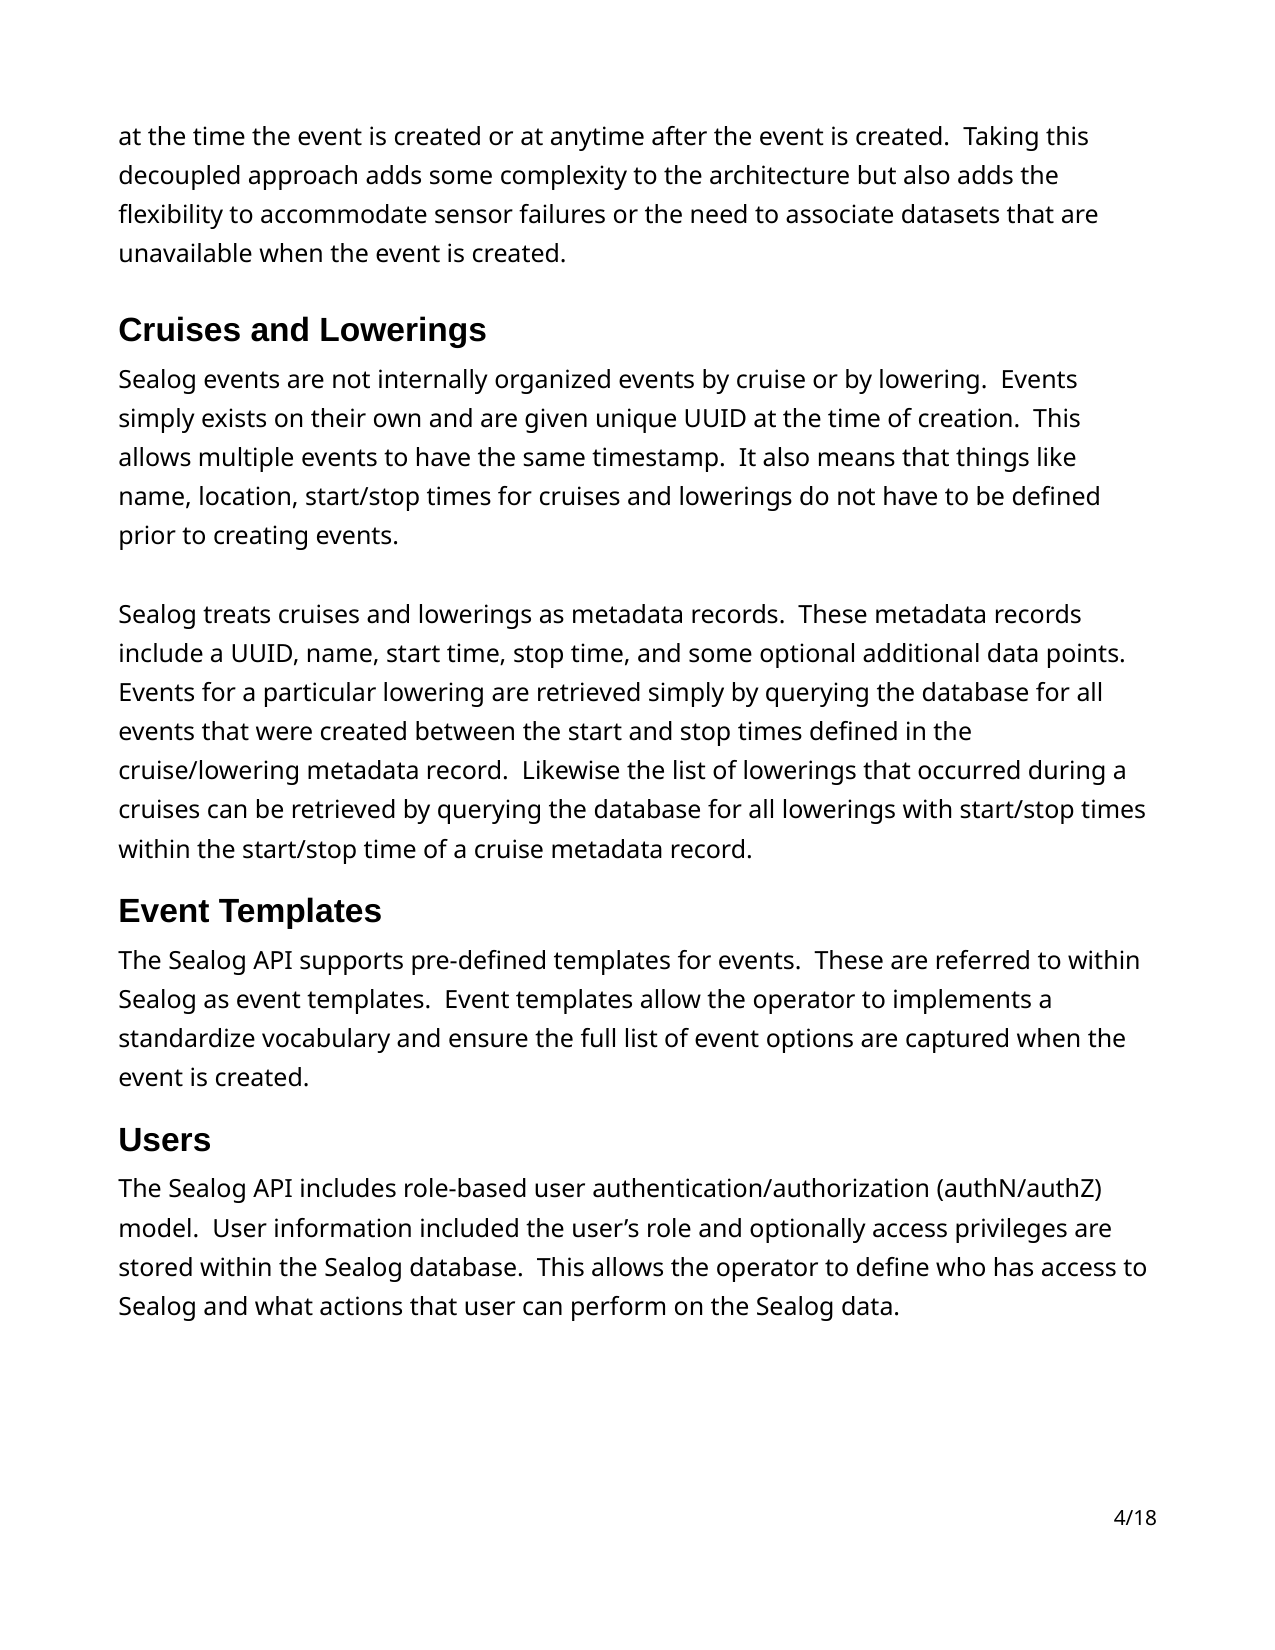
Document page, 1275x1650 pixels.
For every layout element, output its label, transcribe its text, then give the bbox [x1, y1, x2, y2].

text Sealog treats cruises and lowerings as metadata records. These metadata records include a UUID, name, start time, stop time, and some optional additional data points. Events for a particular lowering are retrieved simply by querying the database for all events that were created between the start and stop times defined in the cruise/lowering metadata record. Likewise the list of lowerings that occurred during a cruises can be retrieved by querying the database for all lowerings with start/stop times within the start/stop time of a cruise metadata record. [118, 596, 1157, 865]
text The Sealog API includes role-based user authentication/authorization (authN/authZ) model. User information included the user’s role and optionally access privileges are stored within the Sealog database. This allows the operator to define who has access to Sealog and what actions that user can perform on the Sealog data. [118, 1171, 1157, 1323]
subtitle Cruises and Lowerings [118, 310, 1157, 349]
text Sealog events are not internally organized events by cruise or by lowering. Events simply exists on their own and are given unique UUID at the time of creation. This allows multiple events to have the same timestamp. It also means that things like name, location, start/stop times for cruises and lowerings do not have to be defined prior to creating events. [118, 361, 1157, 552]
text at the time the event is created or at anytime after the event is created. Taking this decoupled approach adds some complexity to the architecture but also adds the flexibility to accommodate sensor failures or the need to associate datasets that are unavailable when the event is created. [118, 118, 1157, 270]
text The Sealog API supports pre-defined templates for events. These are referred to within Sealog as event templates. Event templates allow the operator to implements a standardize vocabulary and ensure the full list of event options are captured when the event is created. [118, 942, 1157, 1094]
subtitle Users [118, 1120, 1157, 1159]
subtitle Event Templates [118, 891, 1157, 930]
